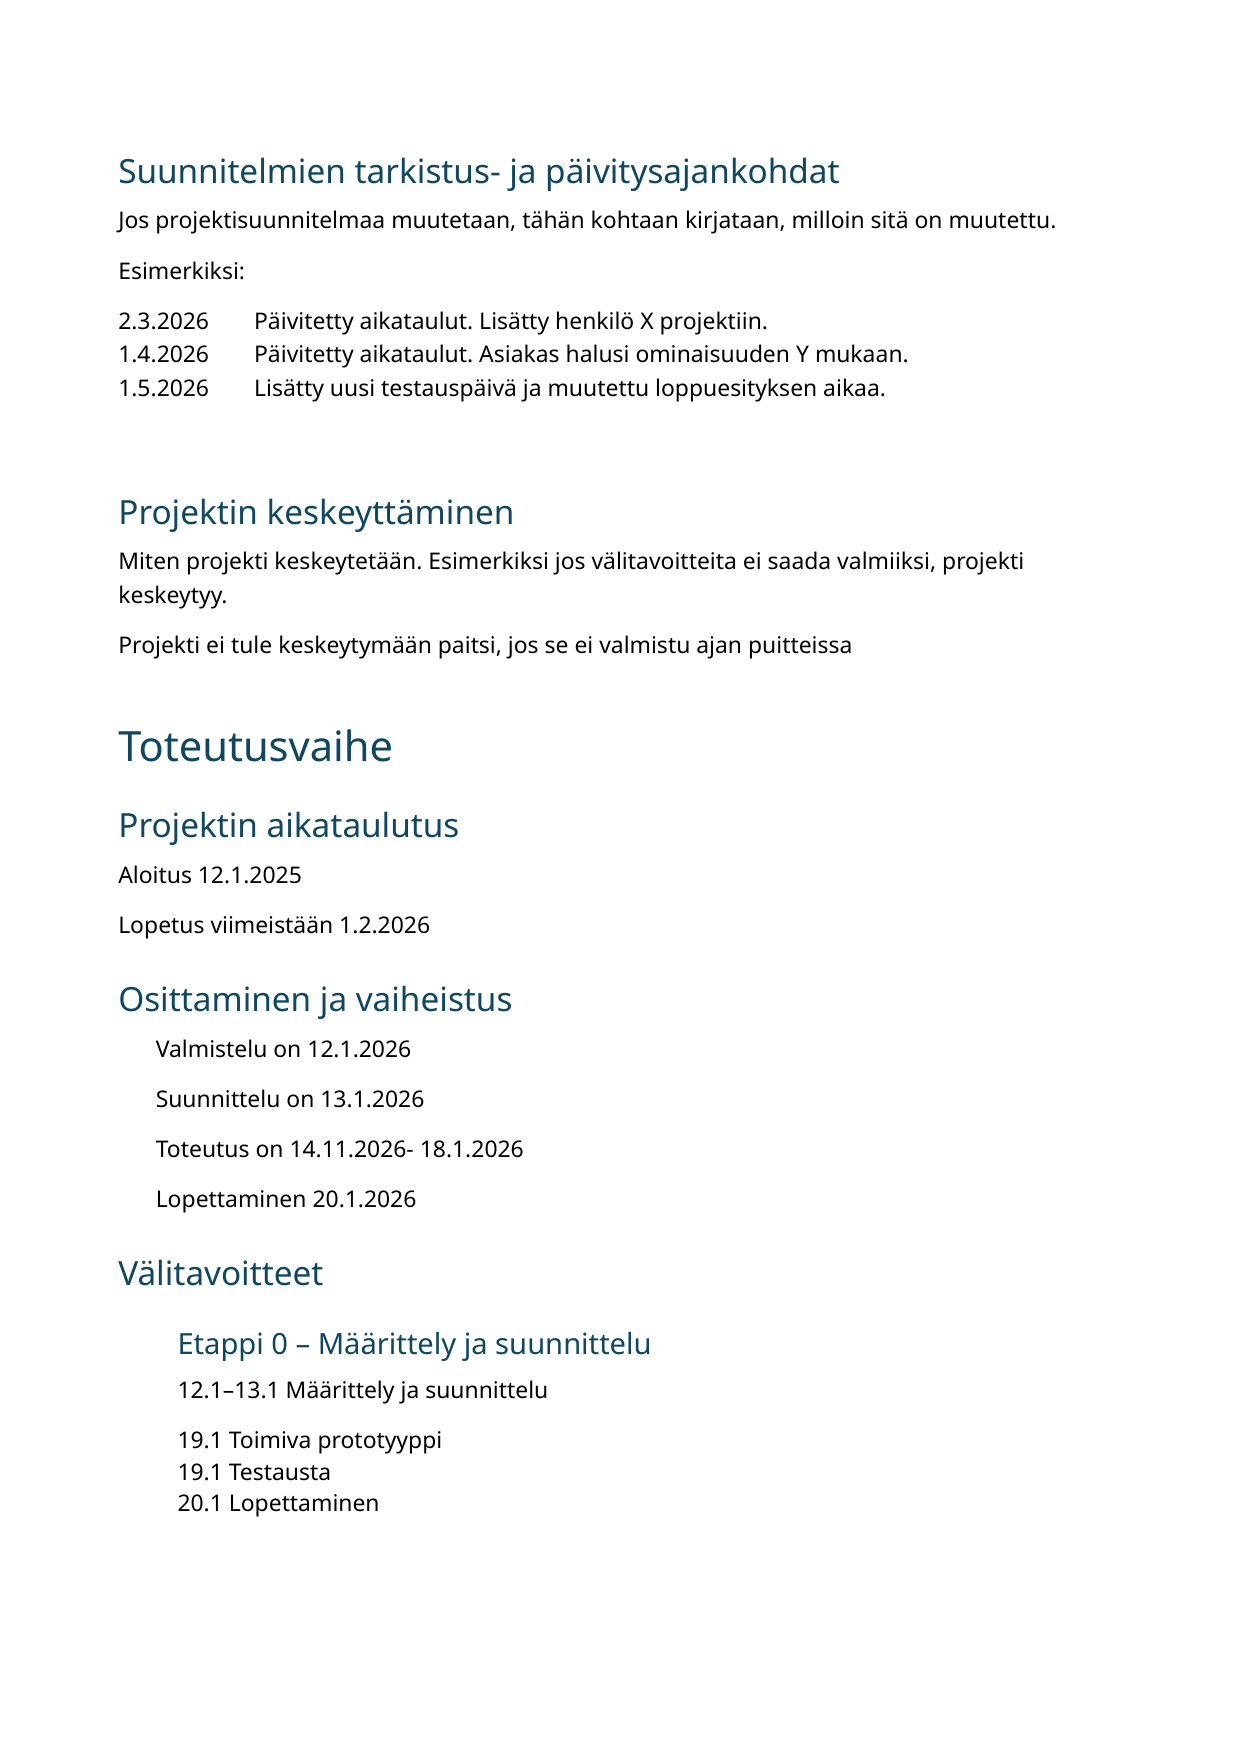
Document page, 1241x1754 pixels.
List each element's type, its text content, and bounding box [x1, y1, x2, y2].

subtitle Etappi 0 – Määrittely ja suunnittelu [177, 1323, 1122, 1363]
text 20.1 Lopettaminen [177, 1487, 1122, 1518]
subtitle Osittaminen ja vaiheistus [118, 976, 1122, 1021]
text Miten projekti keskeytetään. Esimerkiksi jos välitavoitteita ei saada valmiiksi, projekti keskeytyy. [118, 545, 1122, 610]
text Aloitus 12.1.2025 [118, 859, 1122, 890]
subtitle Toteutusvaihe [118, 716, 1122, 773]
text Jos projektisuunnitelmaa muutetaan, tähän kohtaan kirjataan, milloin sitä on muutettu. [118, 204, 1122, 236]
text Valmistelu on 12.1.2026 [156, 1033, 1122, 1064]
text Lopettaminen 20.1.2026 [156, 1183, 1122, 1214]
text Toteutus on 14.11.2026- 18.1.2026 [156, 1133, 1122, 1164]
text 12.1–13.1 Määrittely ja suunnittelu [177, 1374, 1122, 1405]
text 19.1 Testausta [177, 1456, 1122, 1487]
text Lopetus viimeistään 1.2.2026 [118, 909, 1122, 940]
subtitle Suunnitelmien tarkistus- ja päivitysajankohdat [118, 148, 1122, 193]
text Projekti ei tule keskeytymään paitsi, jos se ei valmistu ajan puitteissa [118, 629, 1122, 660]
text 2.3.2026 Päivitetty aikataulut. Lisätty henkilö X projektiin. 1.4.2026 Päivitetty aikataulut. Asiakas halusi ominaisuuden Y mukaan. 1.5.2026 Lisätty uusi testauspäivä ja muutettu loppuesityksen aikaa. [118, 305, 1122, 403]
text Esimerkiksi: [118, 254, 1122, 286]
text Suunnittelu on 13.1.2026 [156, 1083, 1122, 1114]
text 19.1 Toimiva prototyyppi [177, 1424, 1122, 1456]
subtitle Välitavoitteet [118, 1250, 1122, 1295]
subtitle Projektin keskeyttäminen [118, 488, 1122, 534]
subtitle Projektin aikataulutus [118, 802, 1122, 848]
